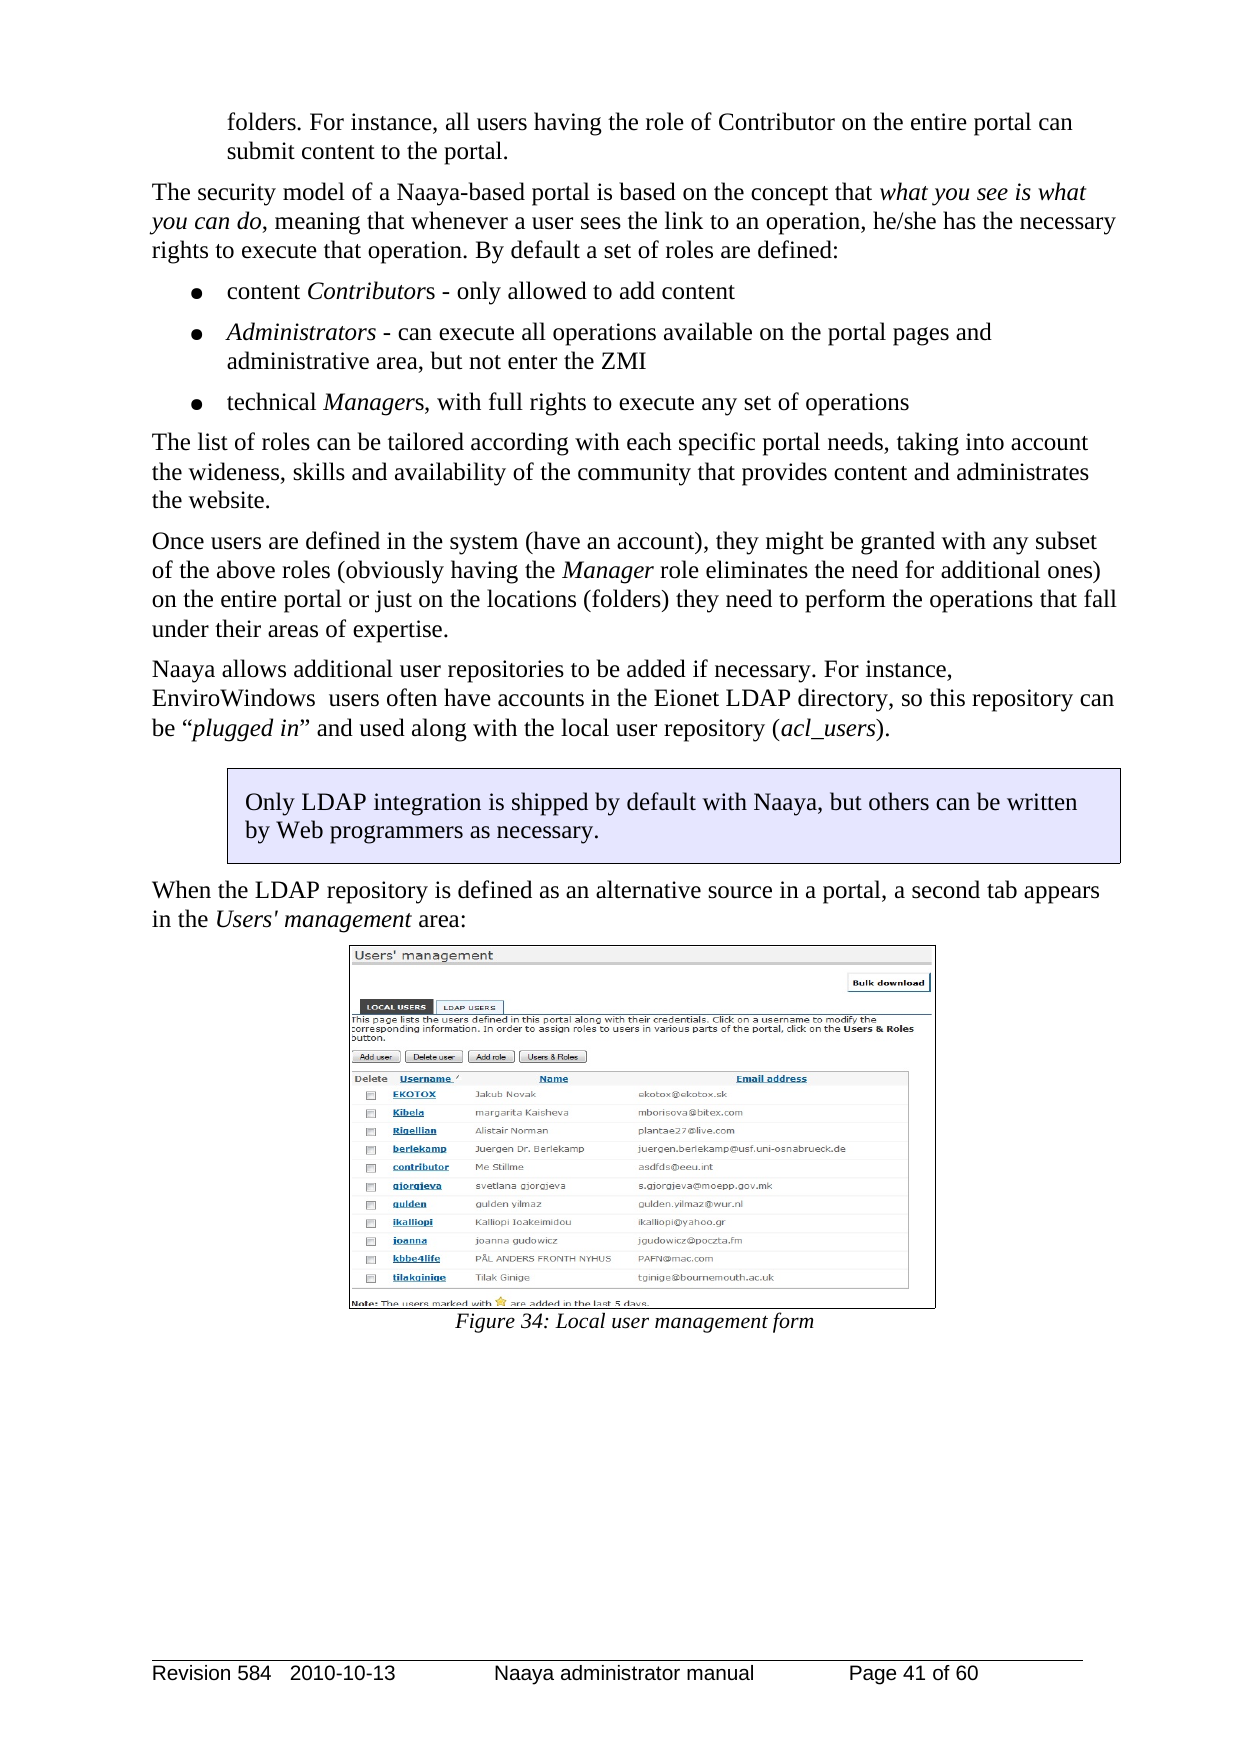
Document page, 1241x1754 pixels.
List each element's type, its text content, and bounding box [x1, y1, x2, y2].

list folders. For instance, all users having the role of Contributor on the entire portal can submit content to the portal. [189, 107, 1120, 165]
text Figure 34: Local user management form [306, 946, 966, 1334]
list Administrators - can execute all operations available on the portal pages and administrative area, but not enter the ZMI [189, 317, 1120, 375]
list content Contributors - only allowed to add content [189, 276, 1120, 305]
text The security model of a Naaya-based portal is based on the concept that what you see is what you can do, meaning that whenever a user sees the link to an operation, he/she has the necessary rights to execute that operation. By default a set of roles are defined: [152, 177, 1120, 264]
text When the LDAP repository is defined as an alternative source in a portal, a second tab appears in the Users' management area: [152, 874, 1120, 933]
text Naaya allows additional user repositories to be added if necessary. For instance, EnviroWindows users often have accounts in the Eionet LDAP directory, so this repository can be “plugged in” and used along with the local user repository (acl_users). [152, 654, 1120, 741]
picture [352, 947, 932, 1306]
text Only LDAP integration is shipped by default with Naaya, but others can be written by Web programmers as necessary. [228, 769, 1120, 863]
text The list of roles can be tailored according with each specific portal needs, taking into account the wideness, skills and availability of the community that provides content and administrates the website. [152, 427, 1120, 514]
list technical Managers, with full rights to execute any set of operations [189, 386, 1120, 416]
text Once users are defined in the system (have an account), they might be granted with any subset of the above roles (obviously having the Manager role eliminates the need for additional ones) on the entire portal or just on the locations (folders) they need to perform the operations that fall under their areas of expertise. [152, 526, 1120, 642]
